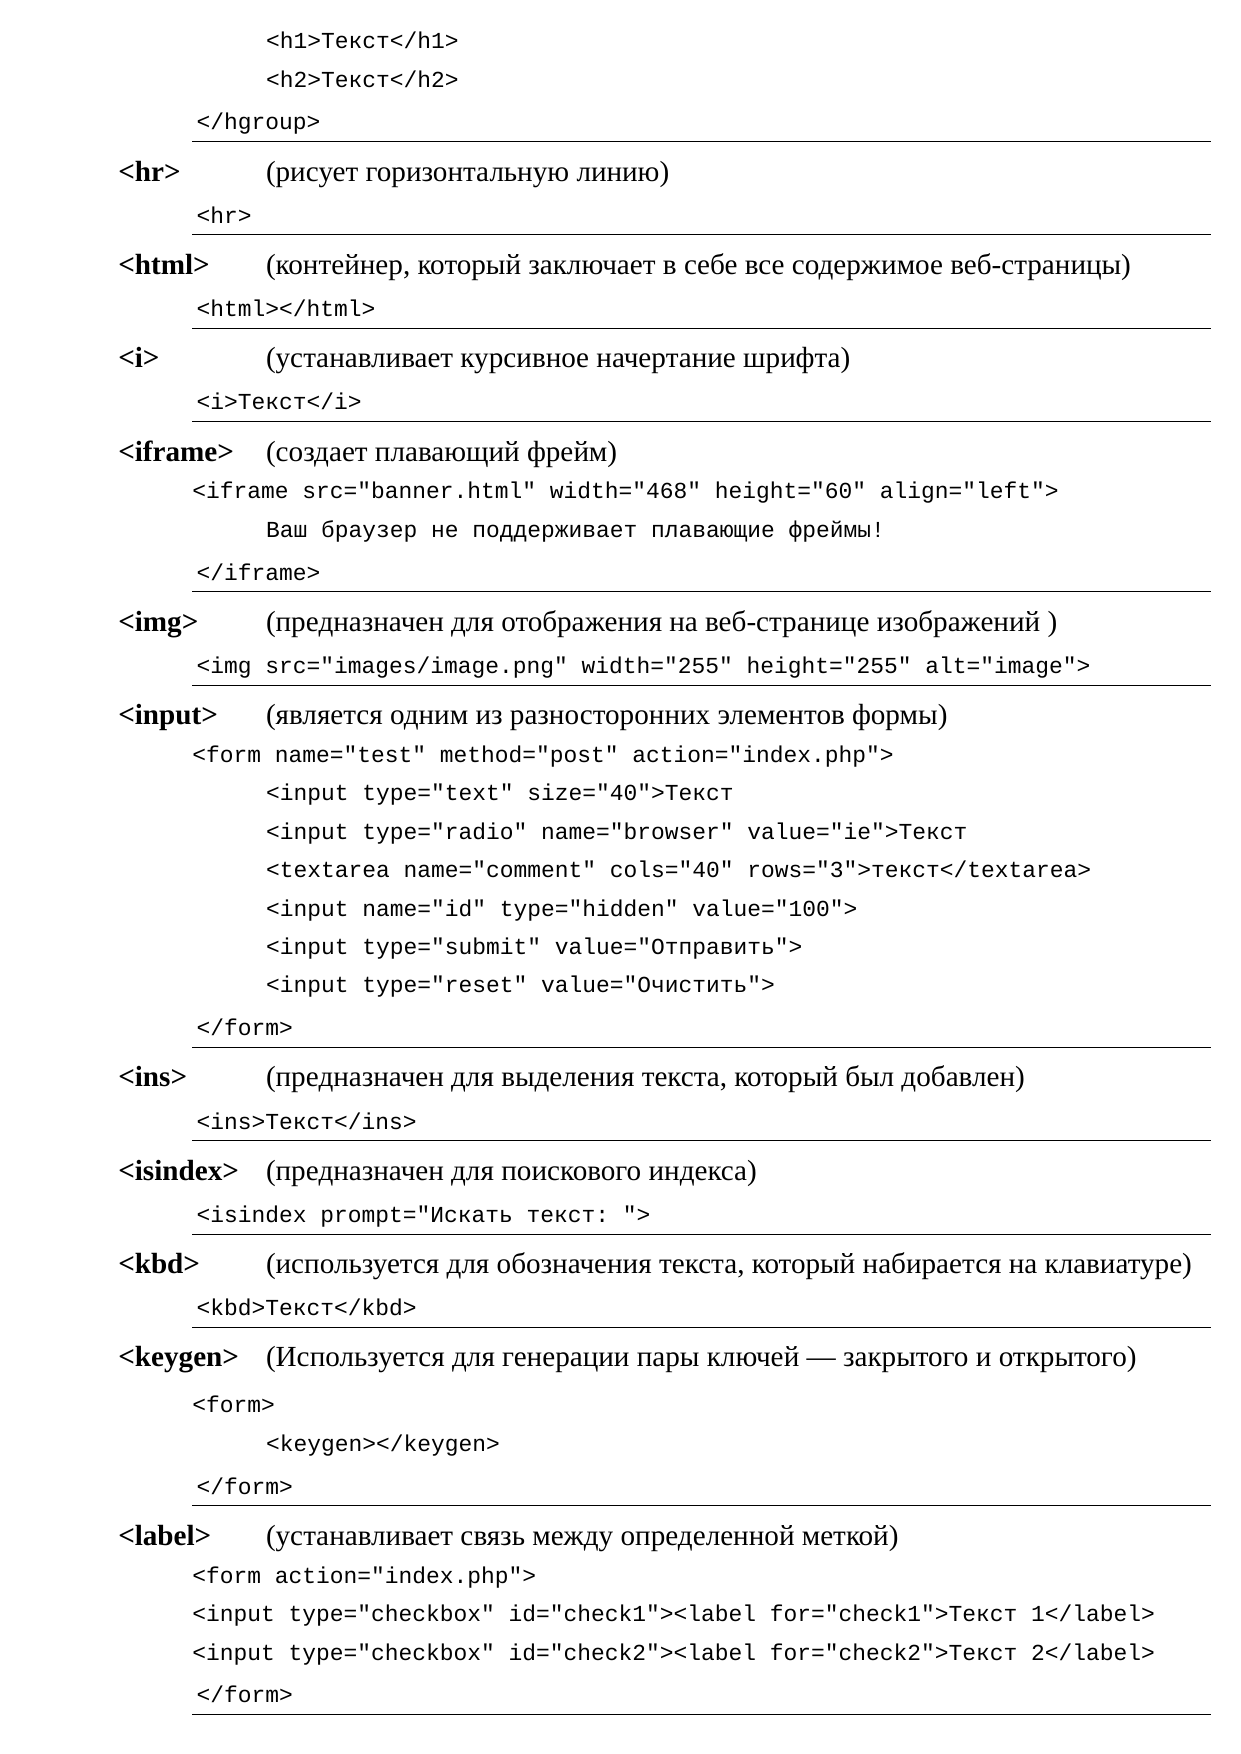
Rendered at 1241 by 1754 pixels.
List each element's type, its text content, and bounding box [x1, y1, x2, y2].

text </iframe> [192, 557, 1211, 591]
text <input type="radio" name="browser" value="ie">Текст [192, 820, 1211, 846]
text <h2>Текст</h2> [192, 68, 1211, 94]
text </form> [192, 1012, 1211, 1047]
text <i>Текст</i> [192, 386, 1211, 421]
text <label> (устанавливает связь между определенной меткой) [118, 1518, 1211, 1552]
text <hr> [192, 200, 1211, 234]
text <form action="index.php"> [192, 1564, 1211, 1590]
text <input name="id" type="hidden" value="100"> [192, 897, 1211, 923]
text <form> [118, 1386, 1211, 1420]
text </hgroup> [192, 106, 1211, 141]
text <hr> (рисует горизонтальную линию) [118, 154, 1211, 187]
text <iframe> (создает плавающий фрейм) [118, 434, 1211, 467]
text <i> (устанавливает курсивное начертание шрифта) [118, 340, 1211, 374]
text <kbd> (используется для обозначения текста, который набирается на клавиатуре) [118, 1246, 1211, 1280]
text <iframe src="banner.html" width="468" height="60" align="left"> [192, 480, 1211, 506]
text <ins>Текст</ins> [192, 1106, 1211, 1140]
text <ins> (предназначен для выделения текста, который был добавлен) [118, 1059, 1211, 1093]
text Ваш браузер не поддерживает плавающие фреймы! [192, 518, 1211, 544]
text <input> (является одним из разносторонних элементов формы) [118, 697, 1211, 731]
text <input type="text" size="40">Текст [192, 782, 1211, 808]
text <isindex prompt="Искать текст: "> [192, 1199, 1211, 1234]
text <form name="test" method="post" action="index.php"> [192, 743, 1211, 769]
text <input type="checkbox" id="check2"><label for="check2">Текст 2</label> [192, 1641, 1211, 1667]
text <input type="reset" value="Очистить"> [192, 974, 1211, 1000]
text <input type="submit" value="Отправить"> [192, 935, 1211, 961]
text <img> (предназначен для отображения на веб-странице изображений ) [118, 604, 1211, 637]
text <img src="images/image.png" width="255" height="255" alt="image"> [192, 650, 1211, 685]
text </form> [192, 1679, 1211, 1714]
text <html></html> [192, 293, 1211, 328]
text <isindex> (предназначен для поискового индекса) [118, 1153, 1211, 1186]
text <keygen></keygen> [192, 1432, 1211, 1458]
text <input type="checkbox" id="check1"><label for="check1">Текст 1</label> [192, 1602, 1211, 1628]
text <textarea name="comment" cols="40" rows="3">текст</textarea> [192, 858, 1211, 884]
text <h1>Текст</h1> [192, 29, 1211, 55]
text <keygen> (Используется для генерации пары ключей — закрытого и открытого) [118, 1339, 1211, 1373]
text <kbd>Текст</kbd> [192, 1292, 1211, 1327]
text <html> (контейнер, который заключает в себе все содержимое веб-страницы) [118, 247, 1211, 281]
text </form> [192, 1471, 1211, 1505]
